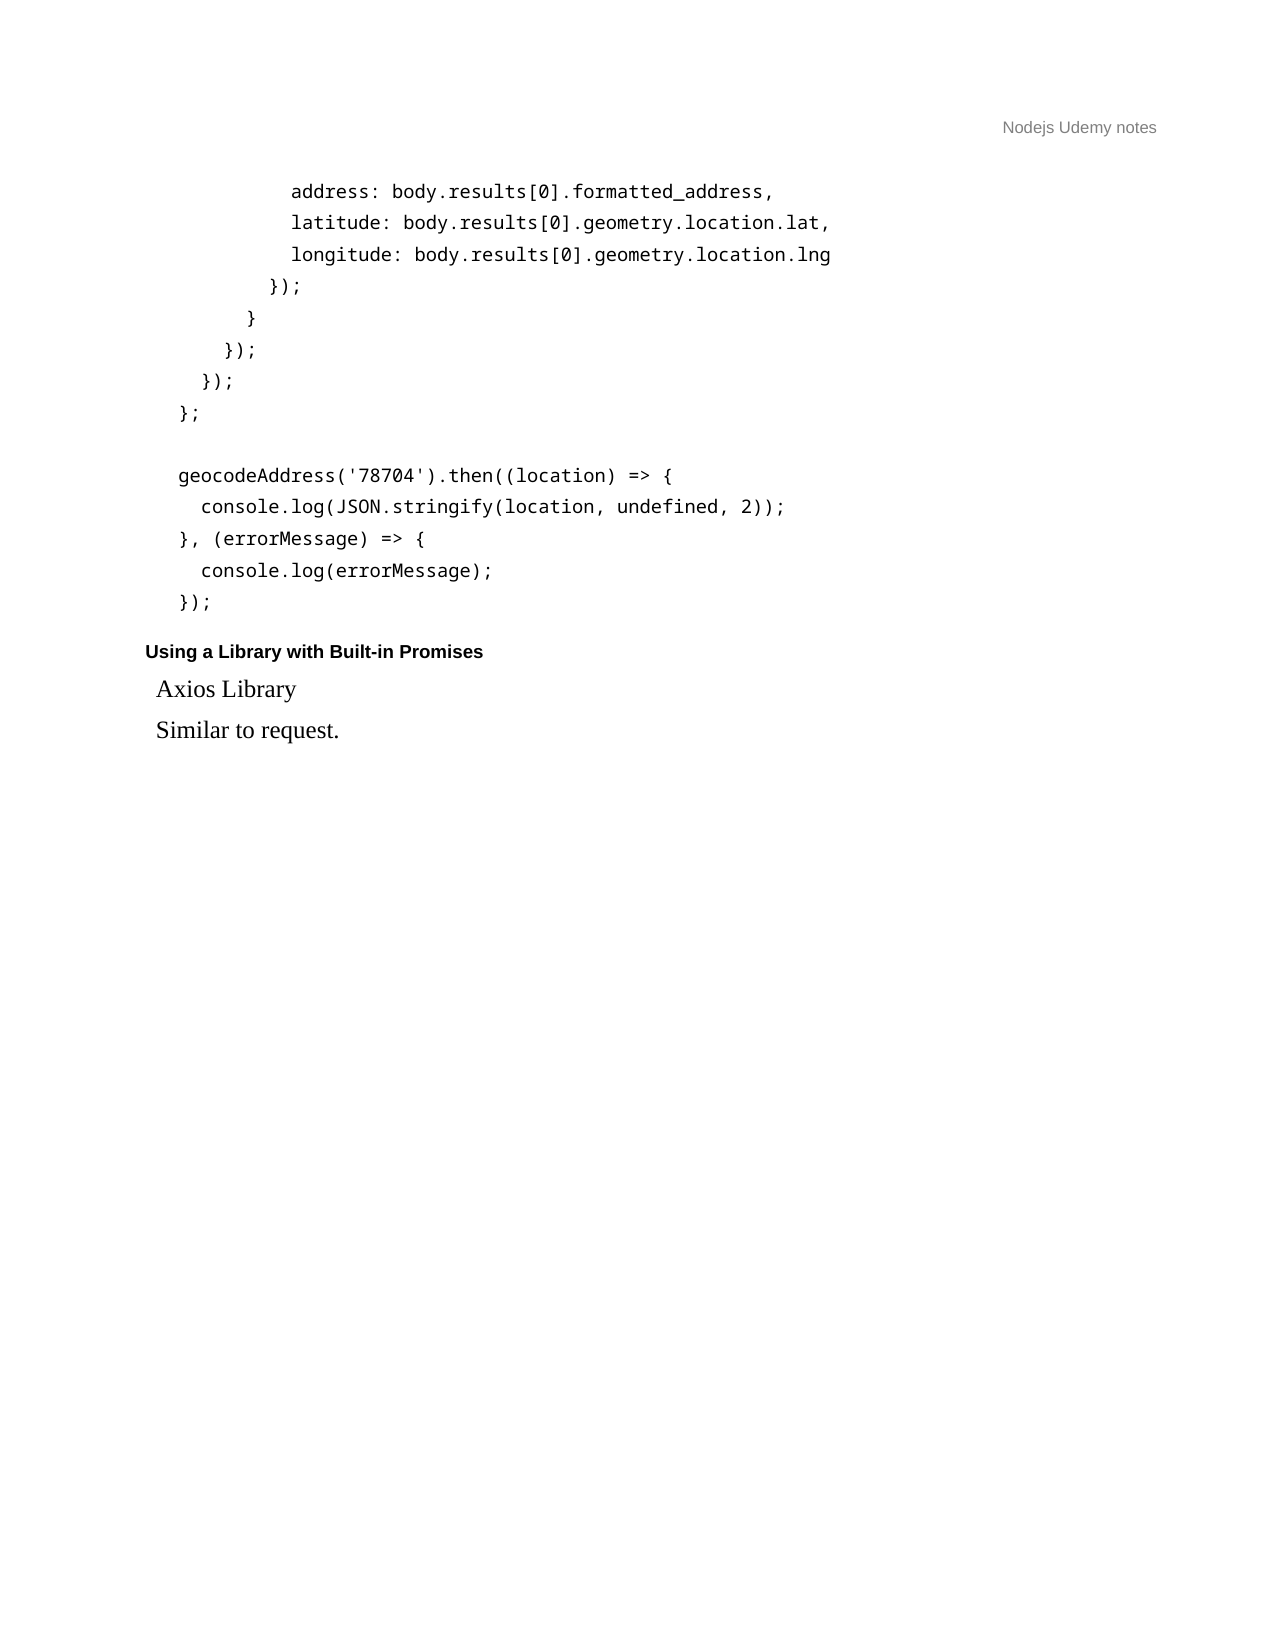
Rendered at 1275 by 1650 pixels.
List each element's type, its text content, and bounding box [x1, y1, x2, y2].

text address: body.results[0].formatted_address, [178, 178, 1157, 204]
text Axios Library [156, 674, 1157, 703]
text }, (errorMessage) => { [178, 525, 1157, 551]
text }); [178, 273, 1157, 298]
subtitle Using a Library with Built-in Promises [145, 641, 1157, 662]
text latitude: body.results[0].geometry.location.lat, [178, 210, 1157, 235]
text } [178, 304, 1157, 330]
text longitude: body.results[0].geometry.location.lng [178, 241, 1157, 267]
text }); [178, 367, 1157, 393]
text console.log(JSON.stringify(location, undefined, 2)); [178, 494, 1157, 519]
text }); [178, 588, 1157, 614]
text geocodeAddress('78704').then((location) => { [178, 462, 1157, 488]
text }); [178, 336, 1157, 361]
text Similar to request. [156, 715, 1157, 744]
text }; [178, 399, 1157, 424]
text console.log(errorMessage); [178, 557, 1157, 582]
